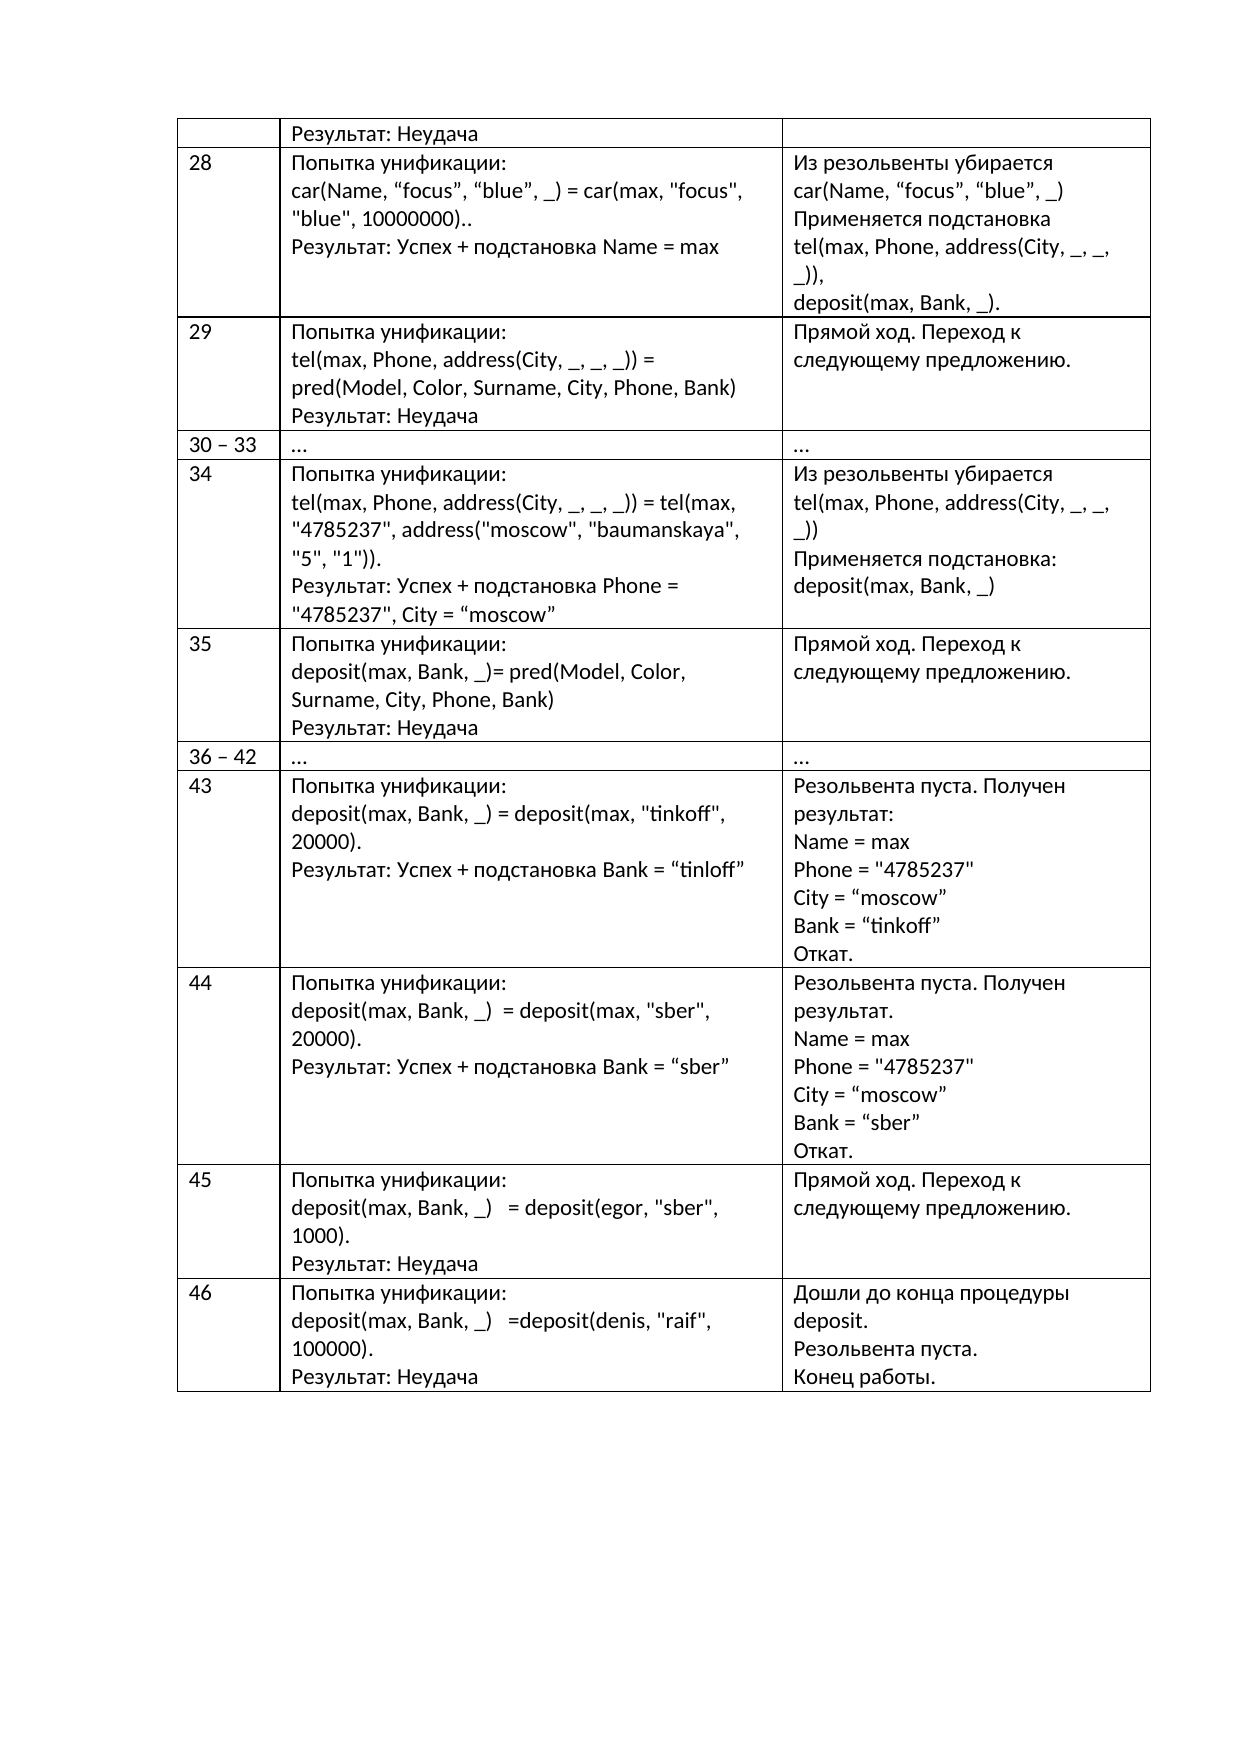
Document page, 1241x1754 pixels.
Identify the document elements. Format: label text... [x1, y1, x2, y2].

table_cell 44 [178, 968, 279, 1164]
table_cell Попытка унификации: tel(max, Phone, address(City, _, _, _)) = pred(Model, Color, Surname, City, Phone, Bank) Результат: Неудача [281, 318, 782, 429]
table_cell Из резольвенты убирается tel(max, Phone, address(City, _, _, _)) Применяется подстановка: deposit(max, Bank, _) [783, 460, 1150, 628]
table_cell 46 [178, 1279, 279, 1391]
table_cell Попытка унификации: deposit(max, Bank, _) = deposit(max, "tinkoff", 20000). Результат: Успех + подстановка Bank = “tinloff” [281, 771, 782, 967]
table_cell [178, 119, 279, 147]
table_cell Попытка унификации: deposit(max, Bank, _) =deposit(denis, "raif", 100000). Результат: Неудача [281, 1279, 782, 1391]
table_cell 34 [178, 460, 279, 628]
table_cell Дошли до конца процедуры deposit. Резольвента пуста. Конец работы. [783, 1279, 1150, 1391]
table_cell 29 [178, 318, 279, 429]
table_cell Результат: Неудача [281, 119, 782, 147]
table_cell Попытка унификации: deposit(max, Bank, _) = deposit(egor, "sber", 1000). Результат: Неудача [281, 1165, 782, 1277]
table_cell Попытка унификации: tel(max, Phone, address(City, _, _, _)) = tel(max, "4785237", address("moscow", "baumanskaya", "5", "1")). Результат: Успех + подстановка Phone = "4785237", City = “moscow” [281, 460, 782, 628]
table_cell Попытка унификации: car(Name, “focus”, “blue”, _) = car(max, "focus", "blue", 10000000).. Результат: Успех + подстановка Name = max [281, 148, 782, 316]
table_cell Прямой ход. Переход к следующему предложению. [783, 629, 1150, 741]
table_cell Попытка унификации: deposit(max, Bank, _) = deposit(max, "sber", 20000). Результат: Успех + подстановка Bank = “sber” [281, 968, 782, 1164]
table_cell … [281, 431, 782, 458]
table_cell Резольвента пуста. Получен результат: Name = max Phone = "4785237" City = “moscow” Bank = “tinkoff” Откат. [783, 771, 1150, 967]
table_cell [783, 119, 1150, 147]
table_cell Прямой ход. Переход к следующему предложению. [783, 1165, 1150, 1277]
table_cell … [783, 431, 1150, 458]
table_cell … [783, 742, 1150, 770]
table_cell 43 [178, 771, 279, 967]
table_cell Резольвента пуста. Получен результат. Name = max Phone = "4785237" City = “moscow” Bank = “sber” Откат. [783, 968, 1150, 1164]
table_cell Прямой ход. Переход к следующему предложению. [783, 318, 1150, 429]
table_cell 36 – 42 [178, 742, 279, 770]
table_cell 35 [178, 629, 279, 741]
table_cell Из резольвенты убирается car(Name, “focus”, “blue”, _) Применяется подстановка tel(max, Phone, address(City, _, _, _)), deposit(max, Bank, _). [783, 148, 1150, 316]
table_cell 45 [178, 1165, 279, 1277]
table_cell Попытка унификации: deposit(max, Bank, _)= pred(Model, Color, Surname, City, Phone, Bank) Результат: Неудача [281, 629, 782, 741]
table_cell 28 [178, 148, 279, 316]
table_cell … [281, 742, 782, 770]
table_cell 30 – 33 [178, 431, 279, 458]
